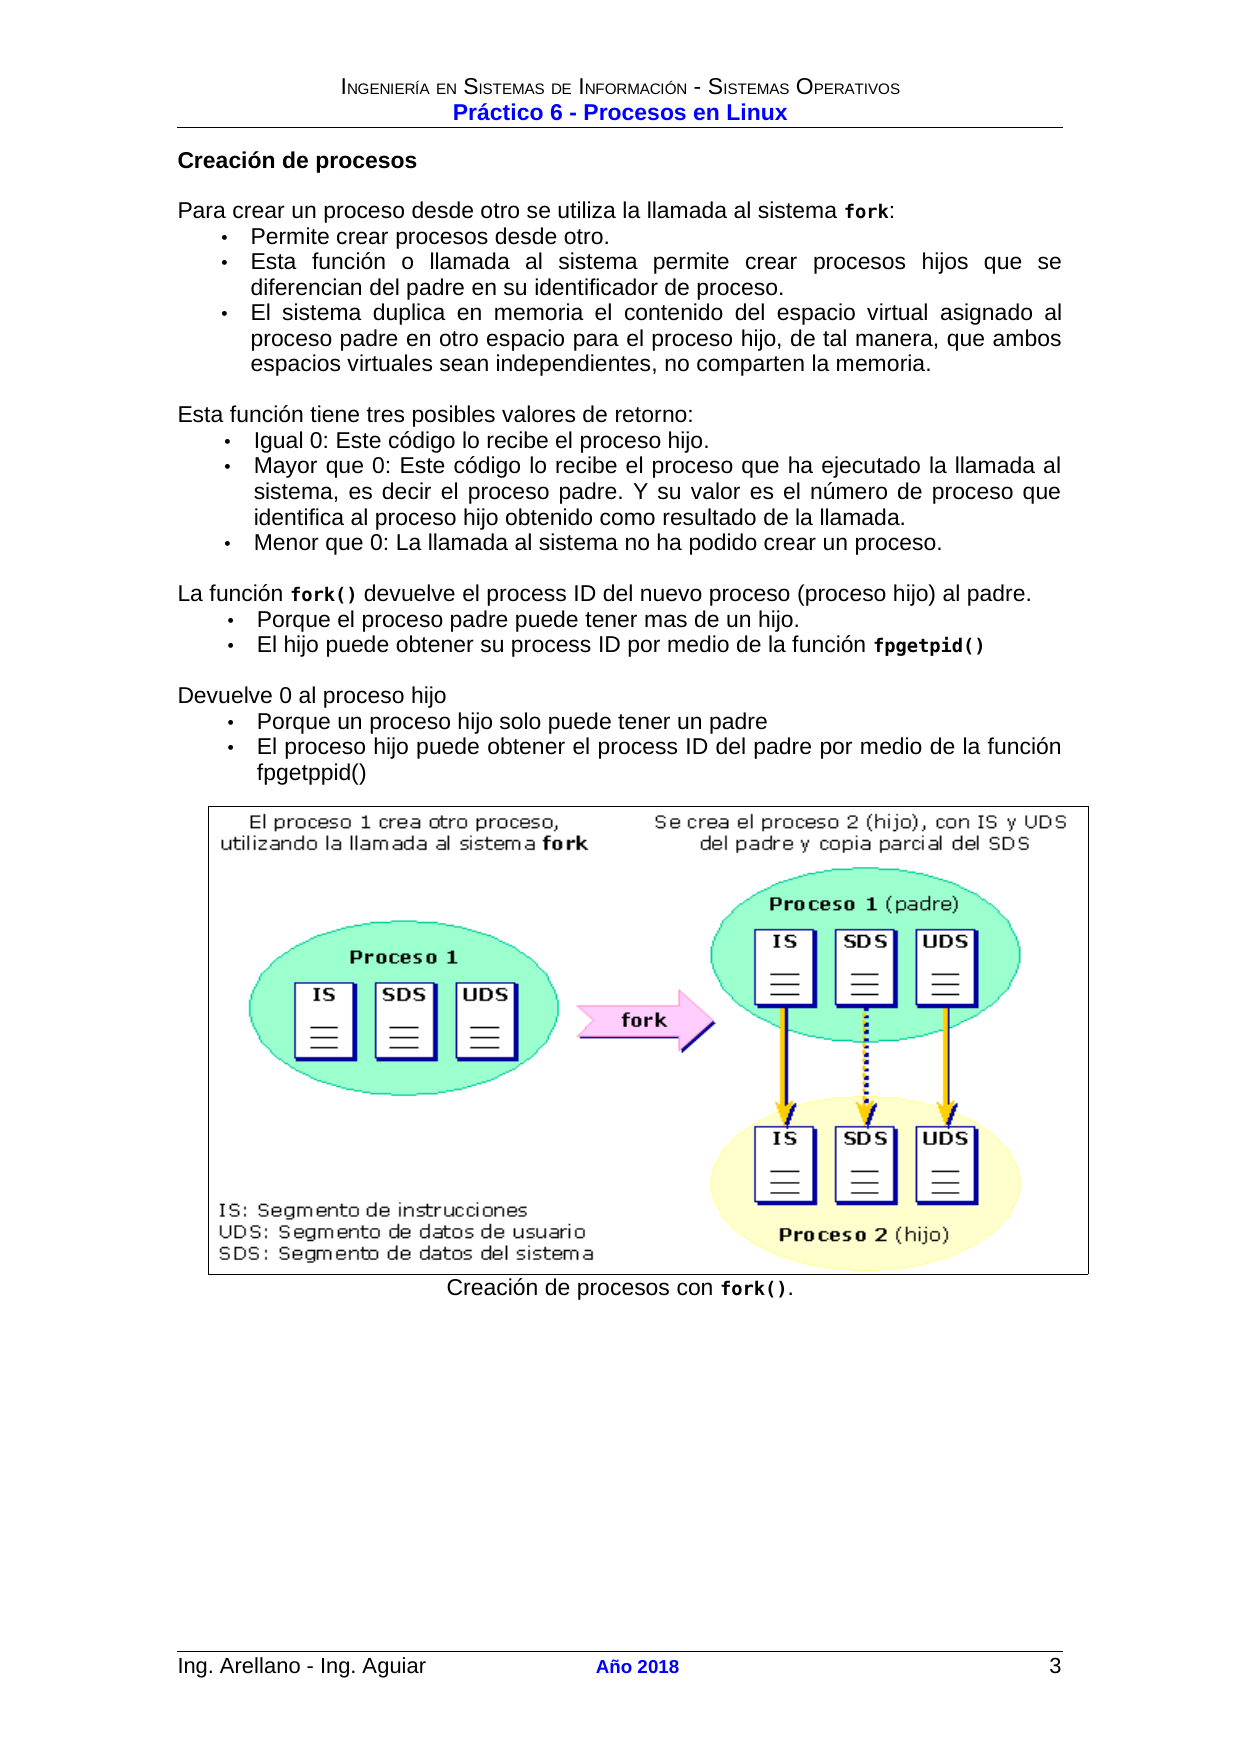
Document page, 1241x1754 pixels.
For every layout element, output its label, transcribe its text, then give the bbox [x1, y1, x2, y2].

list Esta función o llamada al sistema permite crear procesos hijos que se diferencian del padre en su identificador de proceso. [221, 249, 1063, 300]
text La función fork() devuelve el process ID del nuevo proceso (proceso hijo) al padre. [177, 581, 1063, 606]
list Igual 0: Este código lo recibe el proceso hijo. [224, 428, 1063, 453]
text Creación de procesos con fork(). [177, 834, 1063, 1300]
list Menor que 0: La llamada al sistema no ha podido crear un proceso. [224, 530, 1063, 555]
list Mayor que 0: Este código lo recibe el proceso que ha ejecutado la llamada al sistema, es decir el proceso padre. Y su valor es el número de proceso que identifica al proceso hijo obtenido como resultado de la llamada. [224, 453, 1063, 530]
text Esta función tiene tres posibles valores de retorno: [177, 402, 1063, 428]
text Devuelve 0 al proceso hijo [177, 683, 1063, 708]
list Porque el proceso padre puede tener mas de un hijo. [227, 606, 1063, 632]
text Creación de procesos [177, 148, 1063, 173]
list El hijo puede obtener su process ID por medio de la función fpgetpid() [227, 632, 1063, 657]
text Para crear un proceso desde otro se utiliza la llamada al sistema fork: [177, 198, 1063, 223]
list Permite crear procesos desde otro. [221, 223, 1063, 249]
list El sistema duplica en memoria el contenido del espacio virtual asignado al proceso padre en otro espacio para el proceso hijo, de tal manera, que ambos espacios virtuales sean independientes, no comparten la memoria. [221, 300, 1063, 377]
list El proceso hijo puede obtener el process ID del padre por medio de la función fpgetppid() [227, 734, 1063, 785]
picture [209, 807, 1087, 1273]
list Porque un proceso hijo solo puede tener un padre [227, 708, 1063, 734]
